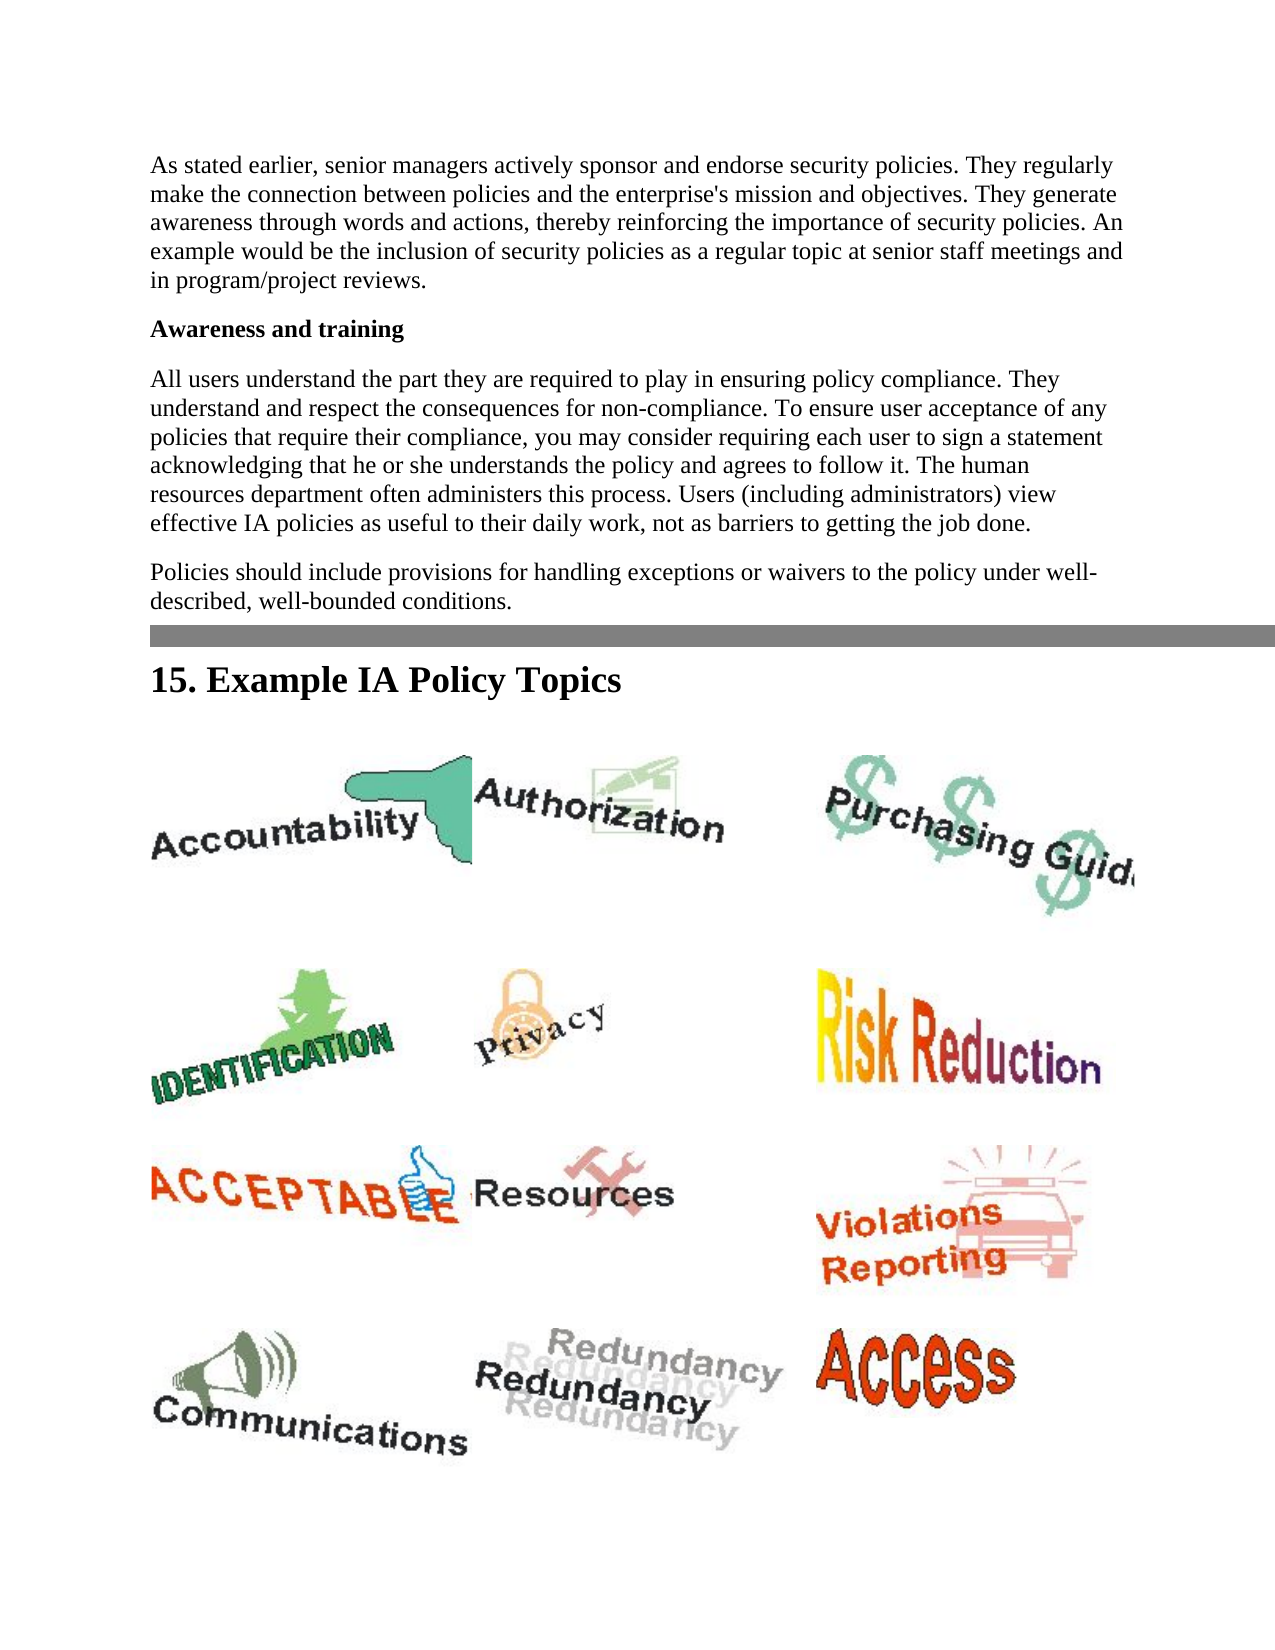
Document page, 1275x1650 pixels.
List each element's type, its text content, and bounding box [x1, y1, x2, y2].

table_cell [472, 1133, 814, 1317]
table_cell [472, 956, 814, 1133]
table_cell [150, 1317, 472, 1484]
table_cell [472, 743, 814, 956]
text Policies should include provisions for handling exceptions or waivers to the policy under well-described, well-bounded conditions. [150, 557, 1125, 615]
text As stated earlier, senior managers actively sponsor and endorse security policies. They regularly make the connection between policies and the enterprise's mission and objectives. They generate awareness through words and actions, thereby reinforcing the importance of security policies. An example would be the inclusion of security policies as a regular topic at senior staff meetings and in program/project reviews. [150, 150, 1125, 294]
text All users understand the part they are required to play in ensuring policy compliance. They understand and respect the consequences for non-compliance. To ensure user acceptance of any policies that require their compliance, you may consider requiring each user to sign a statement acknowledging that he or she understands the policy and agrees to follow it. The human resources department often administers this process. Users (including administrators) view effective IA policies as useful to their daily work, not as barriers to getting the job done. [150, 364, 1125, 537]
table_cell [150, 743, 472, 956]
table_cell [814, 1317, 1134, 1484]
table_cell [814, 1133, 1134, 1317]
table_cell [150, 956, 472, 1133]
table_header [150, 711, 472, 743]
table_header [472, 711, 814, 743]
table_header [814, 711, 1134, 743]
table_cell [150, 1133, 472, 1317]
subtitle 15. Example IA Policy Topics [150, 658, 1125, 701]
table_cell [814, 743, 1134, 956]
table_cell [472, 1317, 814, 1484]
table_cell [814, 956, 1134, 1133]
text Awareness and training [150, 314, 1125, 343]
